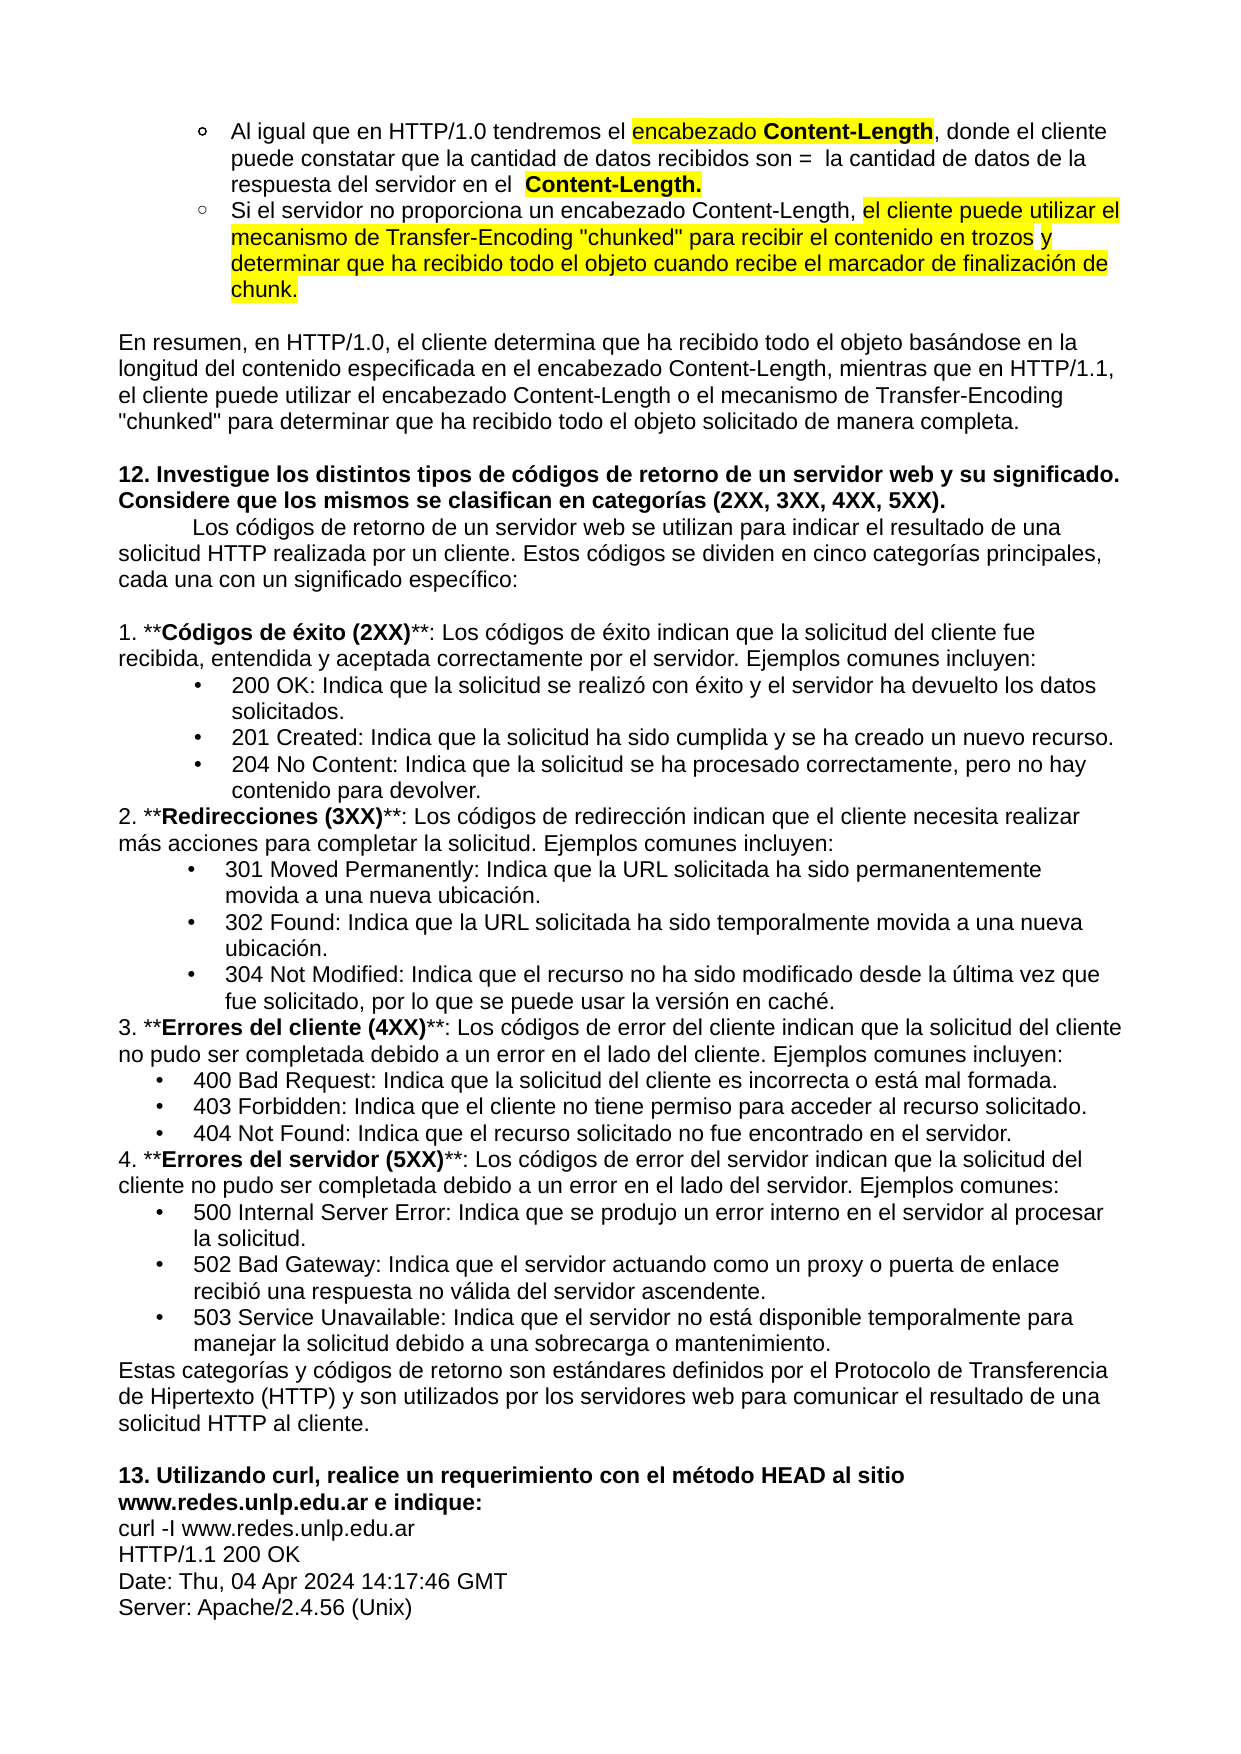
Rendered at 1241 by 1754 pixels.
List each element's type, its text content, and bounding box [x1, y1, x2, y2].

list 404 Not Found: Indica que el recurso solicitado no fue encontrado en el servidor. [156, 1119, 1122, 1146]
list 204 No Content: Indica que la solicitud se ha procesado correctamente, pero no hay contenido para devolver. [194, 751, 1122, 803]
list 301 Moved Permanently: Indica que la URL solicitada ha sido permanentemente movida a una nueva ubicación. [187, 856, 1122, 909]
list Al igual que en HTTP/1.0 tendremos el encabezado Content-Length, donde el cliente puede constatar que la cantidad de datos recibidos son = la cantidad de datos de la respuesta del servidor en el Content-Length. [193, 118, 1122, 197]
text 4. **Errores del servidor (5XX)**: Los códigos de error del servidor indican que la solicitud del cliente no pudo ser completada debido a un error en el lado del servidor. Ejemplos comunes: [118, 1146, 1122, 1199]
list 302 Found: Indica que la URL solicitada ha sido temporalmente movida a una nueva ubicación. [187, 909, 1122, 961]
text curl -I www.redes.unlp.edu.ar [118, 1515, 1122, 1541]
text Considere que los mismos se clasifican en categorías (2XX, 3XX, 4XX, 5XX). [118, 487, 1122, 513]
list 503 Service Unavailable: Indica que el servidor no está disponible temporalmente para manejar la solicitud debido a una sobrecarga o mantenimiento. [156, 1304, 1122, 1357]
text Date: Thu, 04 Apr 2024 14:17:46 GMT [118, 1568, 1122, 1594]
text 13. Utilizando curl, realice un requerimiento con el método HEAD al sitio [118, 1462, 1122, 1488]
list 200 OK: Indica que la solicitud se realizó con éxito y el servidor ha devuelto los datos solicitados. [194, 672, 1122, 724]
text HTTP/1.1 200 OK [118, 1541, 1122, 1568]
text 1. **Códigos de éxito (2XX)**: Los códigos de éxito indican que la solicitud del cliente fue recibida, entendida y aceptada correctamente por el servidor. Ejemplos comunes incluyen: [118, 619, 1122, 672]
text www.redes.unlp.edu.ar e indique: [118, 1488, 1122, 1515]
list 502 Bad Gateway: Indica que el servidor actuando como un proxy o puerta de enlace recibió una respuesta no válida del servidor ascendente. [156, 1251, 1122, 1304]
text 2. **Redirecciones (3XX)**: Los códigos de redirección indican que el cliente necesita realizar más acciones para completar la solicitud. Ejemplos comunes incluyen: [118, 803, 1122, 856]
text Los códigos de retorno de un servidor web se utilizan para indicar el resultado de una solicitud HTTP realizada por un cliente. Estos códigos se dividen en cinco categorías principales, cada una con un significado específico: [118, 513, 1122, 592]
text En resumen, en HTTP/1.0, el cliente determina que ha recibido todo el objeto basándose en la longitud del contenido especificada en el encabezado Content-Length, mientras que en HTTP/1.1, el cliente puede utilizar el encabezado Content-Length o el mecanismo de Transfer-Encoding "chunked" para determinar que ha recibido todo el objeto solicitado de manera completa. [118, 329, 1122, 434]
list 304 Not Modified: Indica que el recurso no ha sido modificado desde la última vez que fue solicitado, por lo que se puede usar la versión en caché. [187, 961, 1122, 1014]
list Si el servidor no proporciona un encabezado Content-Length, el cliente puede utilizar el mecanismo de Transfer-Encoding "chunked" para recibir el contenido en trozos y determinar que ha recibido todo el objeto cuando recibe el marcador de finalización de chunk. [193, 197, 1122, 303]
list 201 Created: Indica que la solicitud ha sido cumplida y se ha creado un nuevo recurso. [194, 724, 1122, 751]
list 500 Internal Server Error: Indica que se produjo un error interno en el servidor al procesar la solicitud. [156, 1199, 1122, 1251]
text 12. Investigue los distintos tipos de códigos de retorno de un servidor web y su significado. [118, 461, 1122, 487]
list 403 Forbidden: Indica que el cliente no tiene permiso para acceder al recurso solicitado. [156, 1093, 1122, 1119]
text 3. **Errores del cliente (4XX)**: Los códigos de error del cliente indican que la solicitud del cliente no pudo ser completada debido a un error en el lado del cliente. Ejemplos comunes incluyen: [118, 1014, 1122, 1067]
text Server: Apache/2.4.56 (Unix) [118, 1594, 1122, 1620]
list 400 Bad Request: Indica que la solicitud del cliente es incorrecta o está mal formada. [156, 1067, 1122, 1093]
text Estas categorías y códigos de retorno son estándares definidos por el Protocolo de Transferencia de Hipertexto (HTTP) y son utilizados por los servidores web para comunicar el resultado de una solicitud HTTP al cliente. [118, 1357, 1122, 1436]
